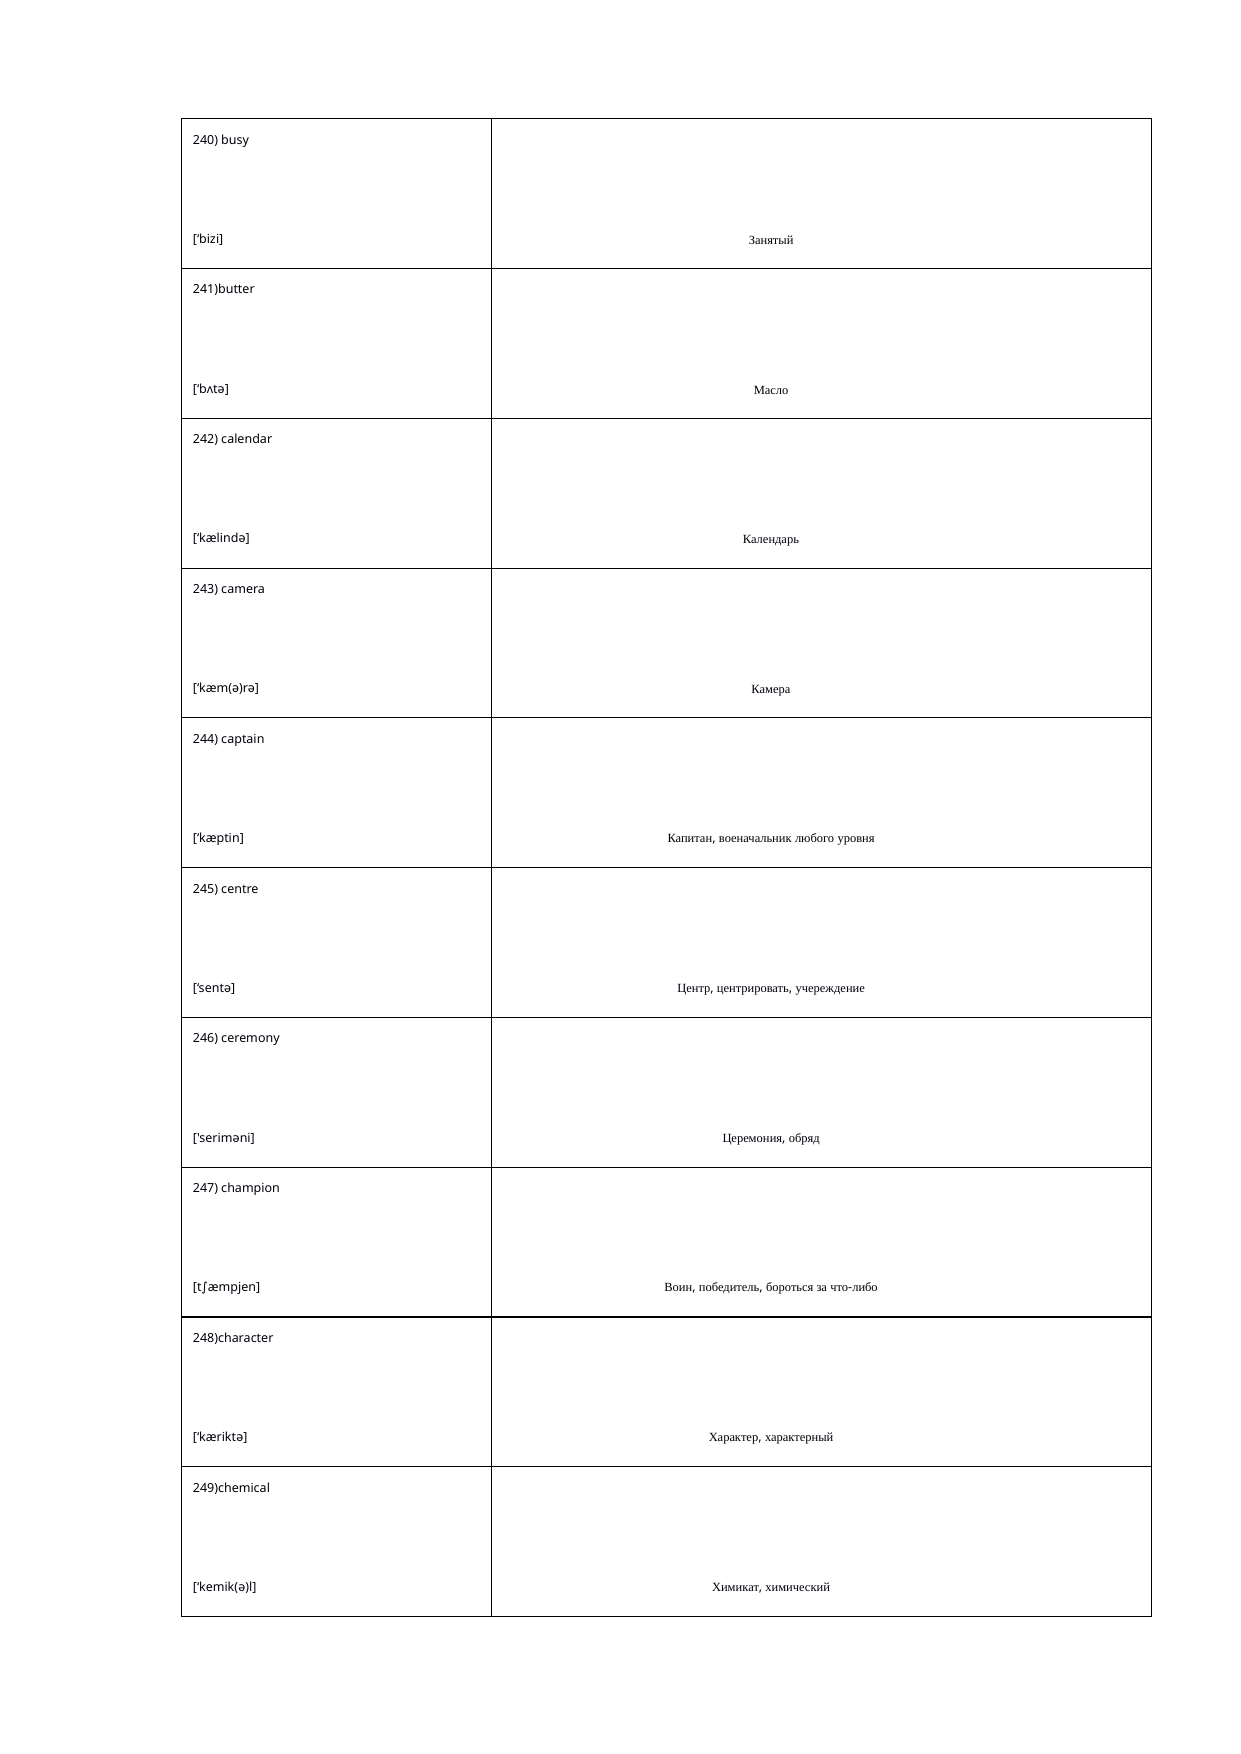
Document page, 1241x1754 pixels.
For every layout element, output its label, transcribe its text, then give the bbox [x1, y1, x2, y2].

table_cell 245) centre [‘sentə] [182, 868, 491, 1017]
table_cell 247) champion [t∫æmpjen] [182, 1168, 491, 1316]
table_cell Центр, центрировать, учереждение [492, 868, 1151, 1017]
table_cell Церемония, обряд [492, 1018, 1151, 1167]
table_cell Календарь [492, 419, 1151, 567]
table_cell 246) ceremony ['seriməni] [182, 1018, 491, 1167]
table_cell Капитан, военачальник любого уровня [492, 718, 1151, 867]
table_cell 249)chemical [‘kemik(ə)l] [182, 1467, 491, 1616]
table_cell Характер, характерный [492, 1318, 1151, 1466]
table_cell 244) captain [‘kæptin] [182, 718, 491, 867]
table_cell 248)character [‘kæriktə] [182, 1318, 491, 1466]
table_cell Химикат, химический [492, 1467, 1151, 1616]
table_cell Воин, победитель, бороться за что-либо [492, 1168, 1151, 1316]
table_cell 241)butter [‘bʌtə] [182, 269, 491, 418]
table_cell Масло [492, 269, 1151, 418]
table_cell 240) busy [‘bizi] [182, 119, 491, 268]
table_cell 243) camera [‘kæm(ə)rə] [182, 569, 491, 717]
table_cell Камера [492, 569, 1151, 717]
table_cell Занятый [492, 119, 1151, 268]
table_cell 242) calendar [‘kælində] [182, 419, 491, 567]
